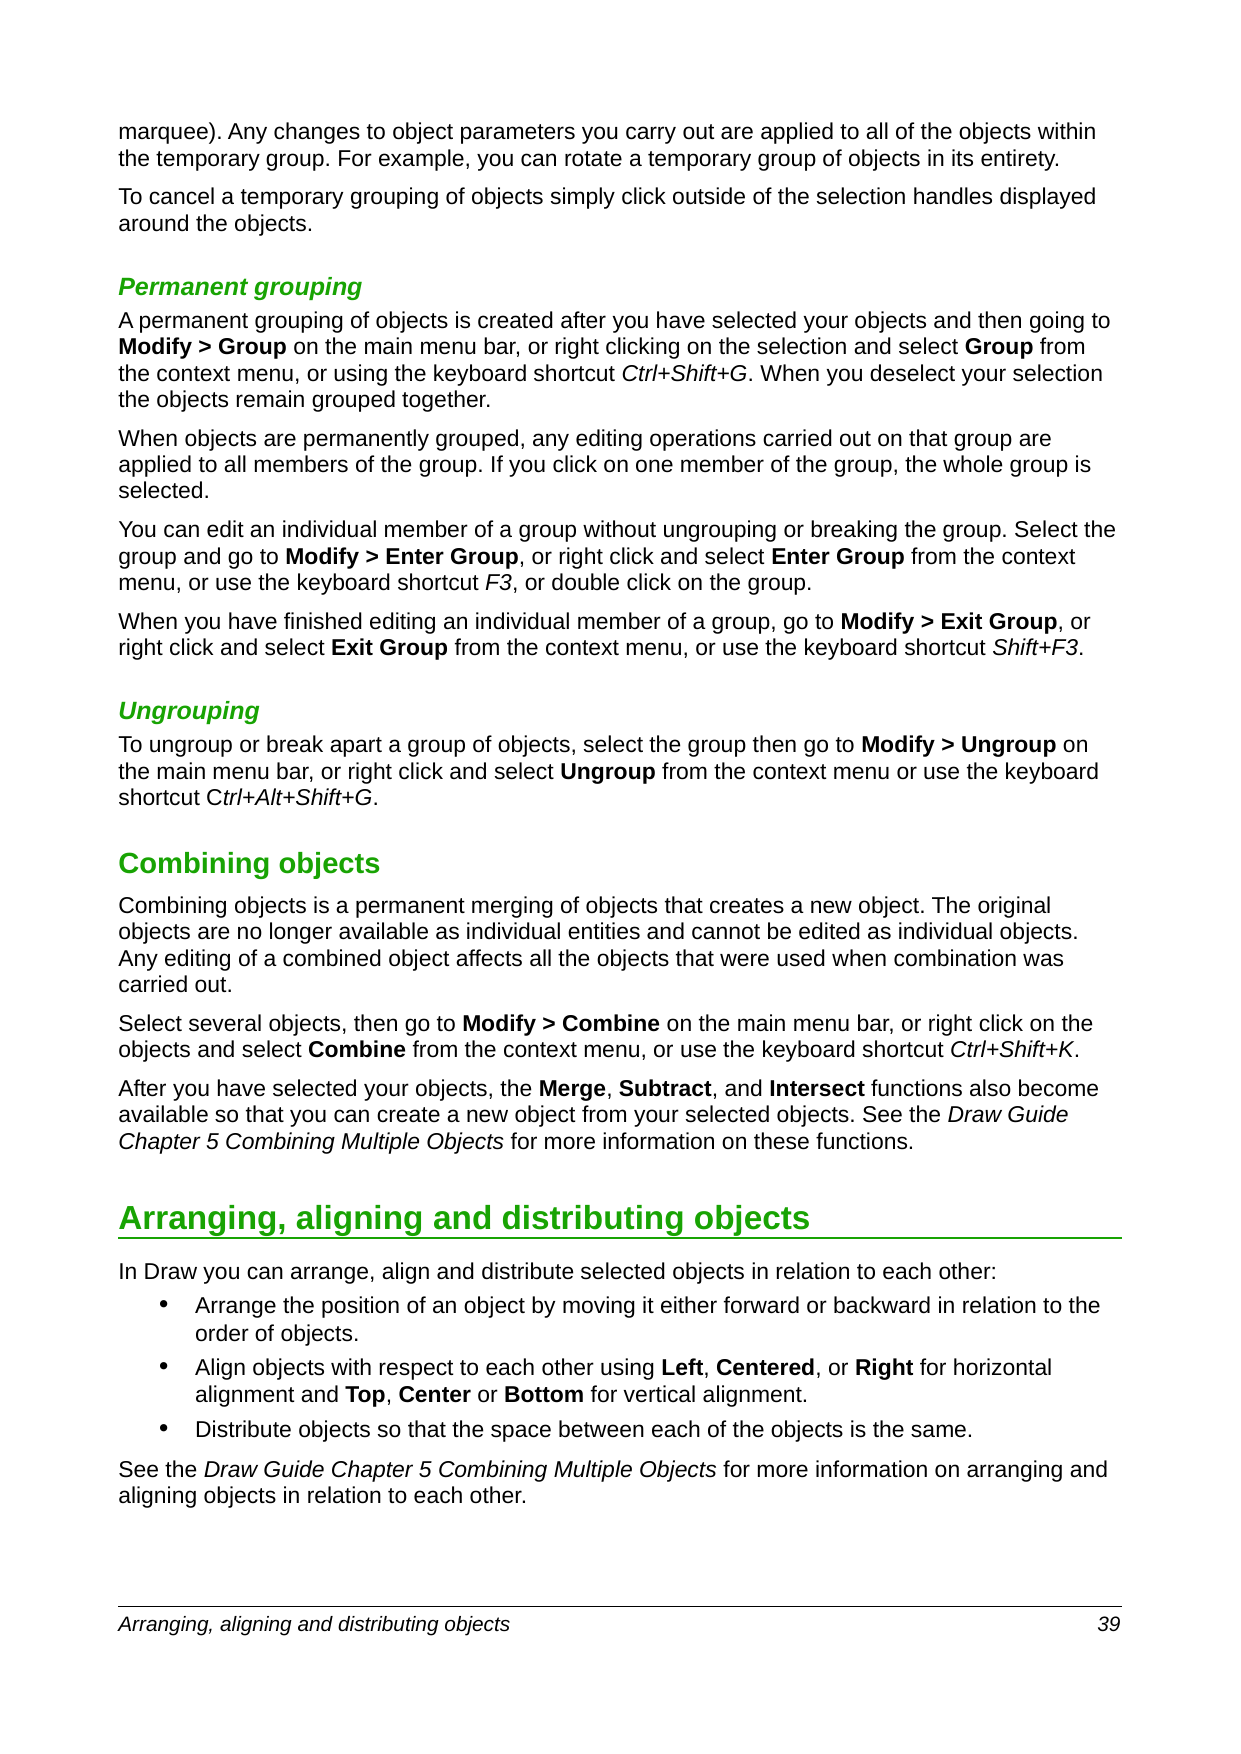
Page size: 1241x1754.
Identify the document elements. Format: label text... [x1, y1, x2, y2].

text Select several objects, then go to Modify > Combine on the main menu bar, or right click on the objects and select Combine from the context menu, or use the keyboard shortcut Ctrl+Shift+K. [118, 1010, 1122, 1062]
subtitle Permanent grouping [118, 272, 1122, 300]
subtitle Combining objects [118, 846, 1122, 879]
list In Draw you can arrange, align and distribute selected objects in relation to each other: [118, 1258, 1122, 1284]
text To cancel a temporary grouping of objects simply click outside of the selection handles displayed around the objects. [118, 183, 1122, 236]
text When you have finished editing an individual member of a group, go to Modify > Exit Group, or right click and select Exit Group from the context menu, or use the keyboard shortcut Shift+F3. [118, 608, 1122, 661]
subtitle Arranging, aligning and distributing objects [118, 1198, 1122, 1237]
text marquee). Any changes to object parameters you carry out are applied to all of the objects within the temporary group. For example, you can rotate a temporary group of objects in its entirety. [118, 118, 1122, 171]
list Distribute objects so that the space between each of the objects is the same. [156, 1414, 1122, 1443]
text A permanent grouping of objects is created after you have selected your objects and then going to Modify > Group on the main menu bar, or right clicking on the selection and select Group from the context menu, or using the keyboard shortcut Ctrl+Shift+G. When you deselect your selection the objects remain grouped together. [118, 307, 1122, 412]
text To ungroup or break apart a group of objects, select the group then go to Modify > Ungroup on the main menu bar, or right click and select Ungroup from the context menu or use the keyboard shortcut Ctrl+Alt+Shift+G. [118, 731, 1122, 810]
text When objects are permanently grouped, any editing operations carried out on that group are applied to all members of the group. If you click on one member of the group, the whole group is selected. [118, 425, 1122, 504]
text See the Draw Guide Chapter 5 Combining Multiple Objects for more information on arranging and aligning objects in relation to each other. [118, 1456, 1122, 1508]
subtitle Ungrouping [118, 696, 1122, 725]
text You can edit an individual member of a group without ungrouping or breaking the group. Select the group and go to Modify > Enter Group, or right click and select Enter Group from the context menu, or use the keyboard shortcut F3, or double click on the group. [118, 516, 1122, 595]
text After you have selected your objects, the Merge, Subtract, and Intersect functions also become available so that you can create a new object from your selected objects. See the Draw Guide Chapter 5 Combining Multiple Objects for more information on these functions. [118, 1075, 1122, 1154]
text Combining objects is a permanent merging of objects that creates a new object. The original objects are no longer available as individual entities and cannot be edited as individual objects. Any editing of a combined object affects all the objects that were used when combination was carried out. [118, 892, 1122, 997]
list Align objects with respect to each other using Left, Centered, or Right for horizontal alignment and Top, Center or Bottom for vertical alignment. [156, 1352, 1122, 1408]
list Arrange the position of an object by moving it either forward or backward in relation to the order of objects. [156, 1291, 1122, 1346]
